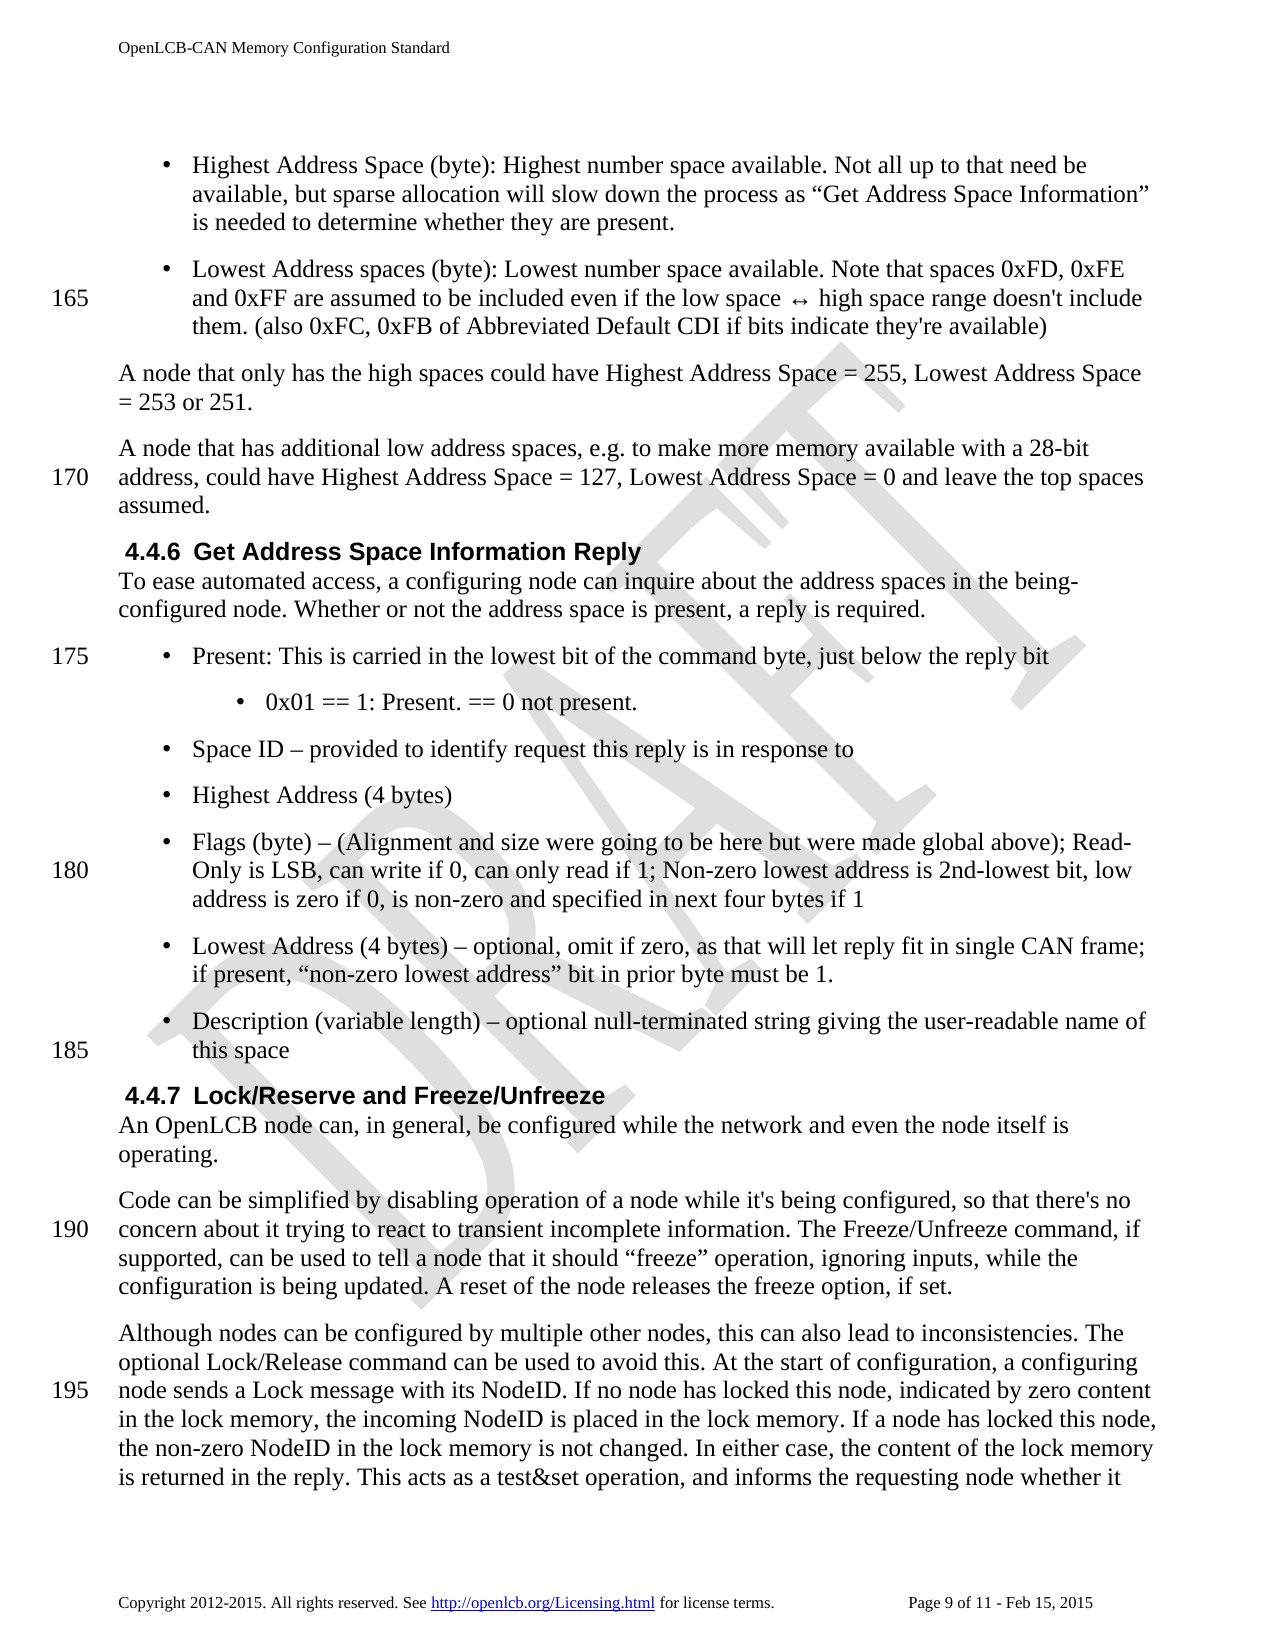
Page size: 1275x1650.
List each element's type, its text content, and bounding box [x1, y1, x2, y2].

subtitle [658, 537, 920, 566]
list Space ID – provided to identify request this reply is in response to [641, 734, 816, 763]
subtitle Lock/Reserve and Freeze/Unfreeze [270, 1081, 451, 1110]
text An OpenLCB node can, in general, be configured while the network and even the node itself is operating. [299, 1110, 483, 1167]
subtitle Get Address Space Information Reply [118, 537, 644, 566]
text To ease automated access, a configuring node can inquire about the address spaces in the being-configured node. Whether or not the address space is present, a reply is required. [118, 566, 676, 623]
text A node that has additional low address spaces, e.g. to make more memory available with a 28-bit address, could have Highest Address Space = 127, Lowest Address Space = 0 and leave the top spaces assumed. [118, 433, 770, 519]
text Code can be simplified by disabling operation of a node while it's being configured, so that there's no concern about it trying to react to transient incomplete information. The Freeze/Unfreeze command, if supported, can be used to tell a node that it should “freeze” operation, ignoring inputs, while the configuration is being updated. A reset of the node releases the freeze option, if set. [433, 1185, 1157, 1300]
subtitle [934, 537, 1157, 566]
text Although nodes can be configured by multiple other nodes, this can also lead to inconsistencies. The optional Lock/Release command can be used to avoid this. At the start of configuration, a configuring node sends a Lock message with its NodeID. If no node has locked this node, indicated by zero content in the lock memory, the incoming NodeID is placed in the lock memory. If a node has locked this node, the non-zero NodeID in the lock memory is not changed. In either case, the content of the lock memory is returned in the reply. This acts as a test&set operation, and informs the requesting node whether it [118, 1318, 1157, 1490]
list Lowest Address (4 bytes) – optional, omit if zero, as that will let reply fit in single CAN frame; if present, “non-zero lowest address” bit in prior byte must be 1. [699, 931, 1157, 988]
text To ease automated access, a configuring node can inquire about the address spaces in the being-configured node. Whether or not the address space is present, a reply is required. [963, 566, 1157, 623]
list [708, 780, 862, 809]
text Code can be simplified by disabling operation of a node while it's being configured, so that there's no concern about it trying to react to transient incomplete information. The Freeze/Unfreeze command, if supported, can be used to tell a node that it should “freeze” operation, ignoring inputs, while the configuration is being updated. A reset of the node releases the freeze option, if set. [118, 1185, 422, 1300]
list Flags (byte) – (Alignment and size were going to be here but were made global above); Read-Only is LSB, can write if 0, can only read if 1; Non-zero lowest address is 2nd-lowest bit, low address is zero if 0, is non-zero and specified in next four bytes if 1 [162, 827, 369, 913]
list [594, 780, 694, 809]
list Lowest Address (4 bytes) – optional, omit if zero, as that will let reply fit in single CAN frame; if present, “non-zero lowest address” bit in prior byte must be 1. [162, 931, 444, 988]
subtitle Lock/Reserve and Freeze/Unfreeze [118, 1081, 256, 1110]
list Lowest Address (4 bytes) – optional, omit if zero, as that will let reply fit in single CAN frame; if present, “non-zero lowest address” bit in prior byte must be 1. [431, 931, 508, 976]
list Lowest Address (4 bytes) – optional, omit if zero, as that will let reply fit in single CAN frame; if present, “non-zero lowest address” bit in prior byte must be 1. [535, 931, 714, 988]
text A node that only has the high spaces could have Highest Address Space = 255, Lowest Address Space = 253 or 251. [808, 358, 1157, 415]
list Highest Address Space (byte): Highest number space available. Not all up to that need be available, but sparse allocation will slow down the process as “Get Address Space Information” is needed to determine whether they are present. [162, 150, 1157, 236]
list [876, 780, 1157, 809]
list Lowest Address spaces (byte): Lowest number space available. Note that spaces 0xFD, 0xFE and 0xFF are assumed to be included even if the low space ↔ high space range doesn't include them. (also 0xFC, 0xFB of Abbreviated Default CDI if bits indicate they're available) [162, 254, 1157, 340]
list Flags (byte) – (Alignment and size were going to be here but were made global above); Read-Only is LSB, can write if 0, can only read if 1; Non-zero lowest address is 2nd-lowest bit, low address is zero if 0, is non-zero and specified in next four bytes if 1 [360, 828, 505, 913]
text A node that has additional low address spaces, e.g. to make more memory available with a 28-bit address, could have Highest Address Space = 127, Lowest Address Space = 0 and leave the top spaces assumed. [830, 433, 1157, 519]
text A node that has additional low address spaces, e.g. to make more memory available with a 28-bit address, could have Highest Address Space = 127, Lowest Address Space = 0 and leave the top spaces assumed. [750, 433, 873, 519]
list Space ID – provided to identify request this reply is in response to [562, 734, 627, 763]
text An OpenLCB node can, in general, be configured while the network and even the node itself is operating. [118, 1110, 313, 1167]
text A node that only has the high spaces could have Highest Address Space = 255, Lowest Address Space = 253 or 251. [118, 358, 823, 415]
list Description (variable length) – optional null-terminated string giving the user-readable name of this space [506, 1006, 1157, 1063]
subtitle Lock/Reserve and Freeze/Unfreeze [581, 1081, 1157, 1110]
list Present: This is carried in the lowest bit of the command byte, just below the reply bit [1063, 641, 1157, 670]
text An OpenLCB node can, in general, be configured while the network and even the node itself is operating. [489, 1110, 1157, 1167]
list 0x01 == 1: Present. == 0 not present. [236, 687, 530, 716]
list Present: This is carried in the lowest bit of the command byte, just below the reply bit [839, 641, 1024, 670]
list Flags (byte) – (Alignment and size were going to be here but were made global above); Read-Only is LSB, can write if 0, can only read if 1; Non-zero lowest address is 2nd-lowest bit, low address is zero if 0, is non-zero and specified in next four bytes if 1 [663, 827, 809, 913]
list Present: This is carried in the lowest bit of the command byte, just below the reply bit [737, 641, 806, 670]
list Space ID – provided to identify request this reply is in response to [830, 734, 1157, 763]
list 0x01 == 1: Present. == 0 not present. [571, 687, 769, 716]
list Flags (byte) – (Alignment and size were going to be here but were made global above); Read-Only is LSB, can write if 0, can only read if 1; Non-zero lowest address is 2nd-lowest bit, low address is zero if 0, is non-zero and specified in next four bytes if 1 [778, 827, 1157, 913]
list Space ID – provided to identify request this reply is in response to [162, 734, 562, 763]
list Description (variable length) – optional null-terminated string giving the user-readable name of this space [398, 1006, 519, 1063]
list Highest Address (4 bytes) [162, 780, 594, 809]
subtitle Lock/Reserve and Freeze/Unfreeze [469, 1081, 566, 1110]
list Description (variable length) – optional null-terminated string giving the user-readable name of this space [206, 1006, 409, 1063]
list 0x01 == 1: Present. == 0 not present. [791, 687, 1157, 716]
list Flags (byte) – (Alignment and size were going to be here but were made global above); Read-Only is LSB, can write if 0, can only read if 1; Non-zero lowest address is 2nd-lowest bit, low address is zero if 0, is non-zero and specified in next four bytes if 1 [474, 827, 665, 913]
list Present: This is carried in the lowest bit of the command byte, just below the reply bit [162, 641, 723, 670]
text To ease automated access, a configuring node can inquire about the address spaces in the being-configured node. Whether or not the address space is present, a reply is required. [662, 566, 977, 623]
